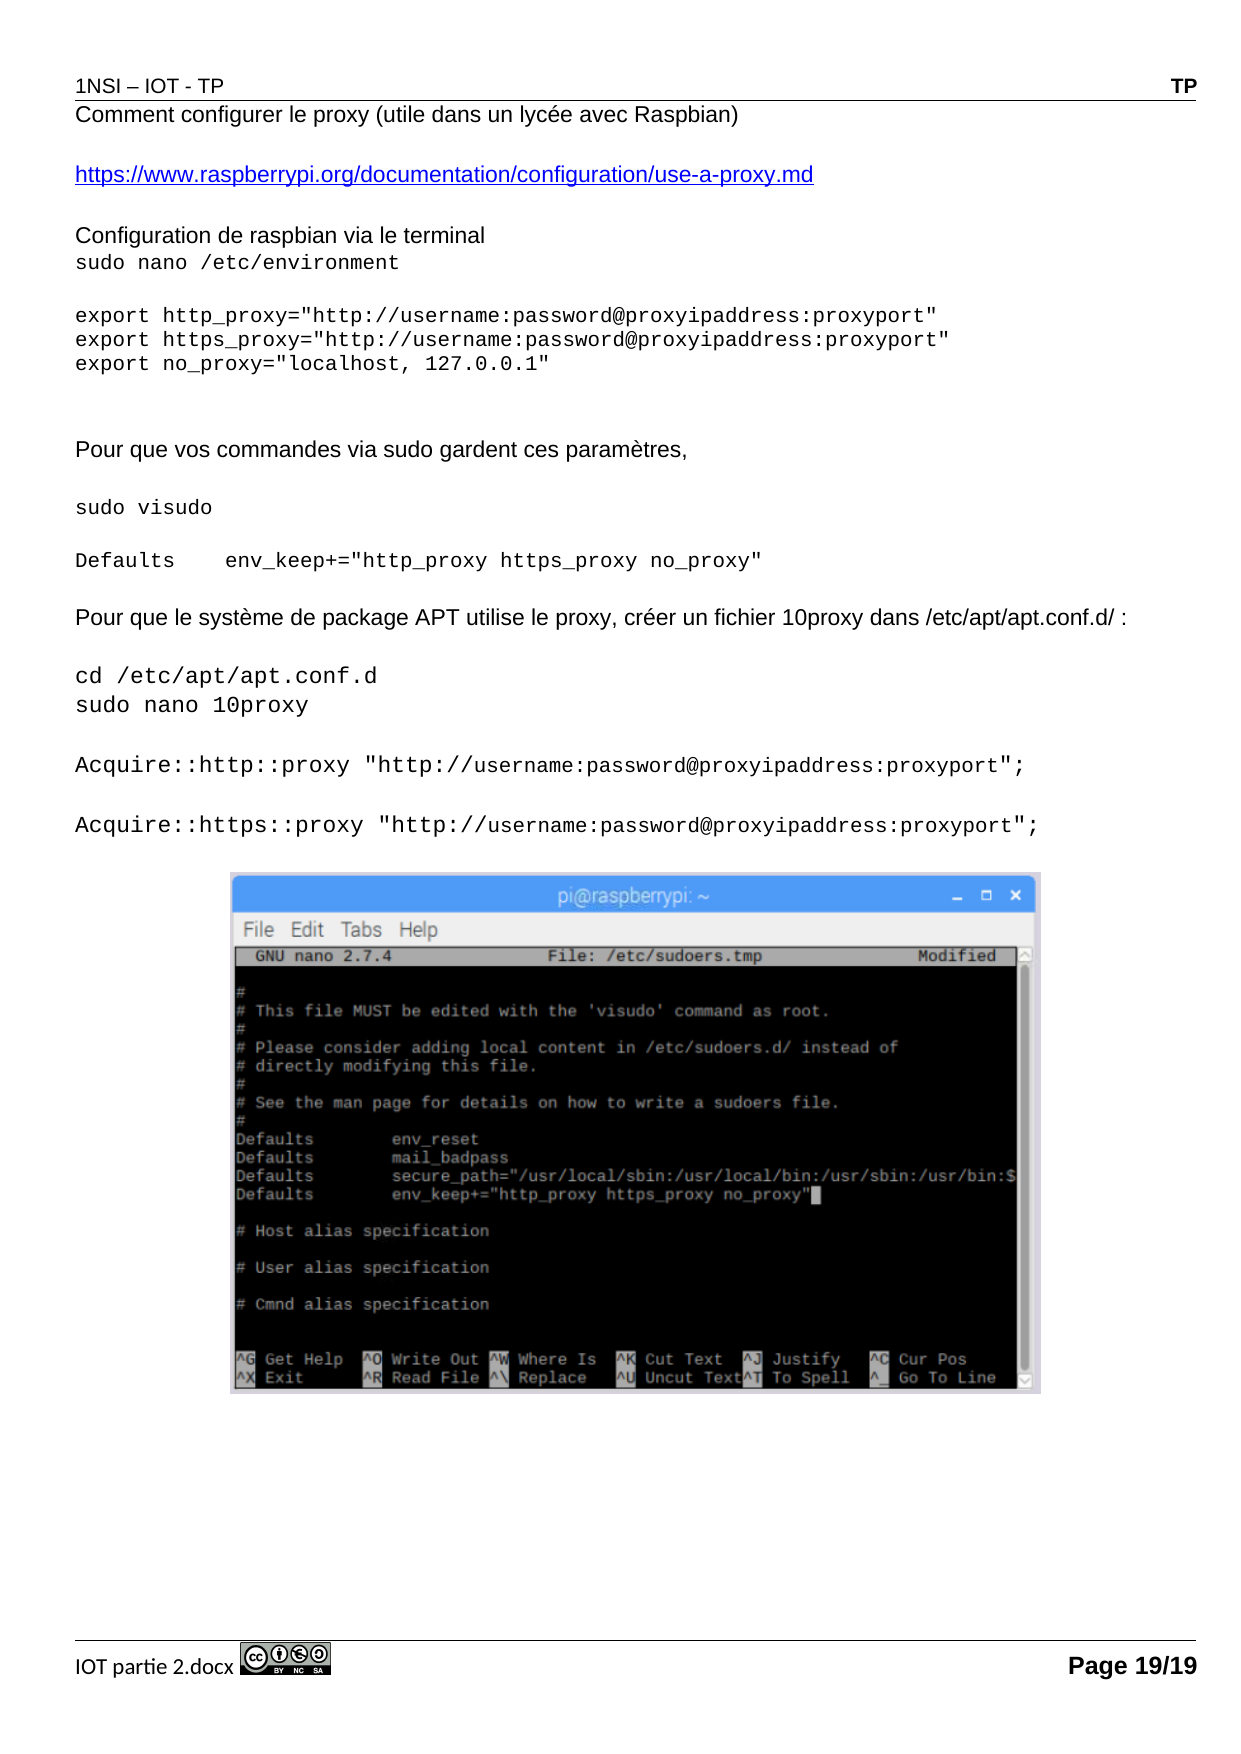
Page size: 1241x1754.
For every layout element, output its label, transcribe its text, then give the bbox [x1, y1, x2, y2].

text sudo nano 10proxy [75, 694, 1196, 720]
text Acquire::http::proxy "http://username:password@proxyipaddress:proxyport"; [75, 753, 1196, 779]
picture [230, 872, 1041, 1394]
text Configuration de raspbian via le terminal [75, 222, 1196, 248]
text export http_proxy="http://username:password@proxyipaddress:proxyport" [75, 305, 1196, 329]
text https://www.raspberrypi.org/documentation/configuration/use-a-proxy.md [75, 161, 1196, 188]
text Defaults env_keep+="http_proxy https_proxy no_proxy" [75, 551, 1196, 574]
text export no_proxy="localhost, 127.0.0.1" [75, 353, 1196, 376]
text Pour que vos commandes via sudo gardent ces paramètres, [75, 436, 1196, 463]
text cd /etc/apt/apt.conf.d [75, 664, 1196, 690]
text sudo nano /etc/environment [75, 252, 1196, 276]
text Acquire::https::proxy "http://username:password@proxyipaddress:proxyport"; [75, 813, 1196, 839]
text Pour que le système de package APT utilise le proxy, créer un fichier 10proxy dans /etc/apt/apt.conf.d/ : [75, 604, 1196, 630]
picture [240, 1642, 331, 1675]
text sudo visudo [75, 497, 1196, 520]
text export https_proxy="http://username:password@proxyipaddress:proxyport" [75, 329, 1196, 353]
text Comment configurer le proxy (utile dans un lycée avec Raspbian) [75, 101, 1196, 127]
